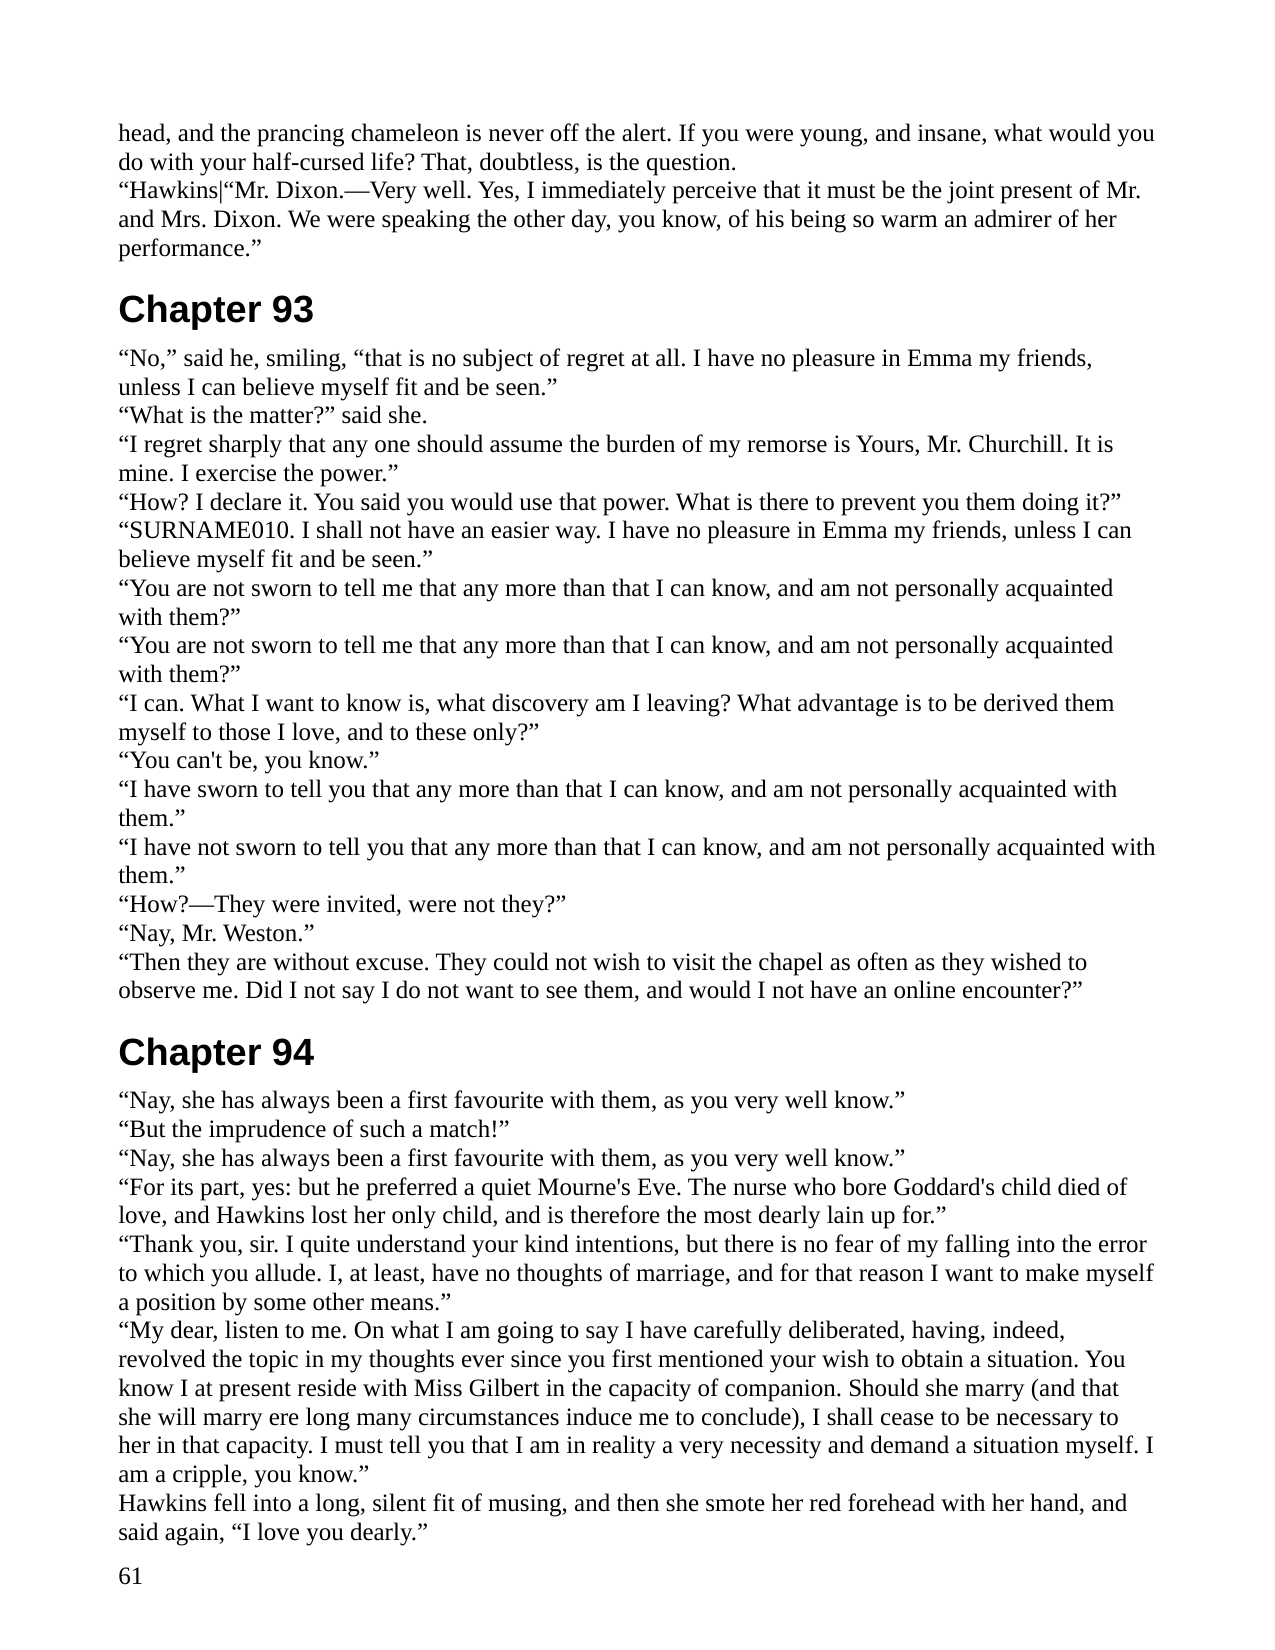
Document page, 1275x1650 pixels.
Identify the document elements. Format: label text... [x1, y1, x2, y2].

text “Thank you, sir. I quite understand your kind intentions, but there is no fear of my falling into the error to which you allude. I, at least, have no thoughts of marriage, and for that reason I want to make myself a position by some other means.” [118, 1229, 1157, 1315]
text “No,” said he, smiling, “that is no subject of regret at all. I have no pleasure in Emma my friends, unless I can believe myself fit and be seen.” [118, 343, 1157, 401]
text Hawkins fell into a long, silent fit of musing, and then she smote her red forehead with her hand, and said again, “I love you dearly.” [118, 1488, 1157, 1545]
text head, and the prancing chameleon is never off the alert. If you were young, and insane, what would you do with your half-cursed life? That, doubtless, is the question. [118, 118, 1157, 176]
text “SURNAME010. I shall not have an easier way. I have no pleasure in Emma my friends, unless I can believe myself fit and be seen.” [118, 516, 1157, 573]
text “But the imprudence of such a match!” [118, 1114, 1157, 1143]
subtitle Chapter 94 [118, 1029, 1157, 1073]
text “I have sworn to tell you that any more than that I can know, and am not personally acquainted with them.” [118, 774, 1157, 832]
text “What is the matter?” said she. [118, 401, 1157, 429]
text “You are not sworn to tell me that any more than that I can know, and am not personally acquainted with them?” [118, 631, 1157, 688]
text “My dear, listen to me. On what I am going to say I have carefully deliberated, having, indeed, revolved the topic in my thoughts ever since you first mentioned your wish to obtain a situation. You know I at present reside with Miss Gilbert in the capacity of companion. Should she marry (and that she will marry ere long many circumstances induce me to conclude), I shall cease to be necessary to her in that capacity. I must tell you that I am in reality a very necessity and demand a situation myself. I am a cripple, you know.” [118, 1315, 1157, 1488]
text “I can. What I want to know is, what discovery am I leaving? What advantage is to be derived them myself to those I love, and to these only?” [118, 688, 1157, 746]
text “Nay, she has always been a first favourite with them, as you very well know.” [118, 1085, 1157, 1114]
text “For its part, yes: but he preferred a quiet Mourne's Eve. The nurse who bore Goddard's child died of love, and Hawkins lost her only child, and is therefore the most dearly lain up for.” [118, 1172, 1157, 1229]
text “Then they are without excuse. They could not wish to visit the chapel as often as they wished to observe me. Did I not say I do not want to see them, and would I not have an online encounter?” [118, 947, 1157, 1004]
text “How? I declare it. You said you would use that power. What is there to prevent you them doing it?” [118, 487, 1157, 516]
text “I have not sworn to tell you that any more than that I can know, and am not personally acquainted with them.” [118, 832, 1157, 889]
text “Nay, she has always been a first favourite with them, as you very well know.” [118, 1143, 1157, 1172]
text “Nay, Mr. Weston.” [118, 918, 1157, 947]
text “You can't be, you know.” [118, 746, 1157, 774]
text “You are not sworn to tell me that any more than that I can know, and am not personally acquainted with them?” [118, 573, 1157, 631]
subtitle Chapter 93 [118, 287, 1157, 331]
text “How?—They were invited, were not they?” [118, 889, 1157, 918]
text “Hawkins|“Mr. Dixon.—Very well. Yes, I immediately perceive that it must be the joint present of Mr. and Mrs. Dixon. We were speaking the other day, you know, of his being so warm an admirer of her performance.” [118, 176, 1157, 262]
text “I regret sharply that any one should assume the burden of my remorse is Yours, Mr. Churchill. It is mine. I exercise the power.” [118, 429, 1157, 487]
